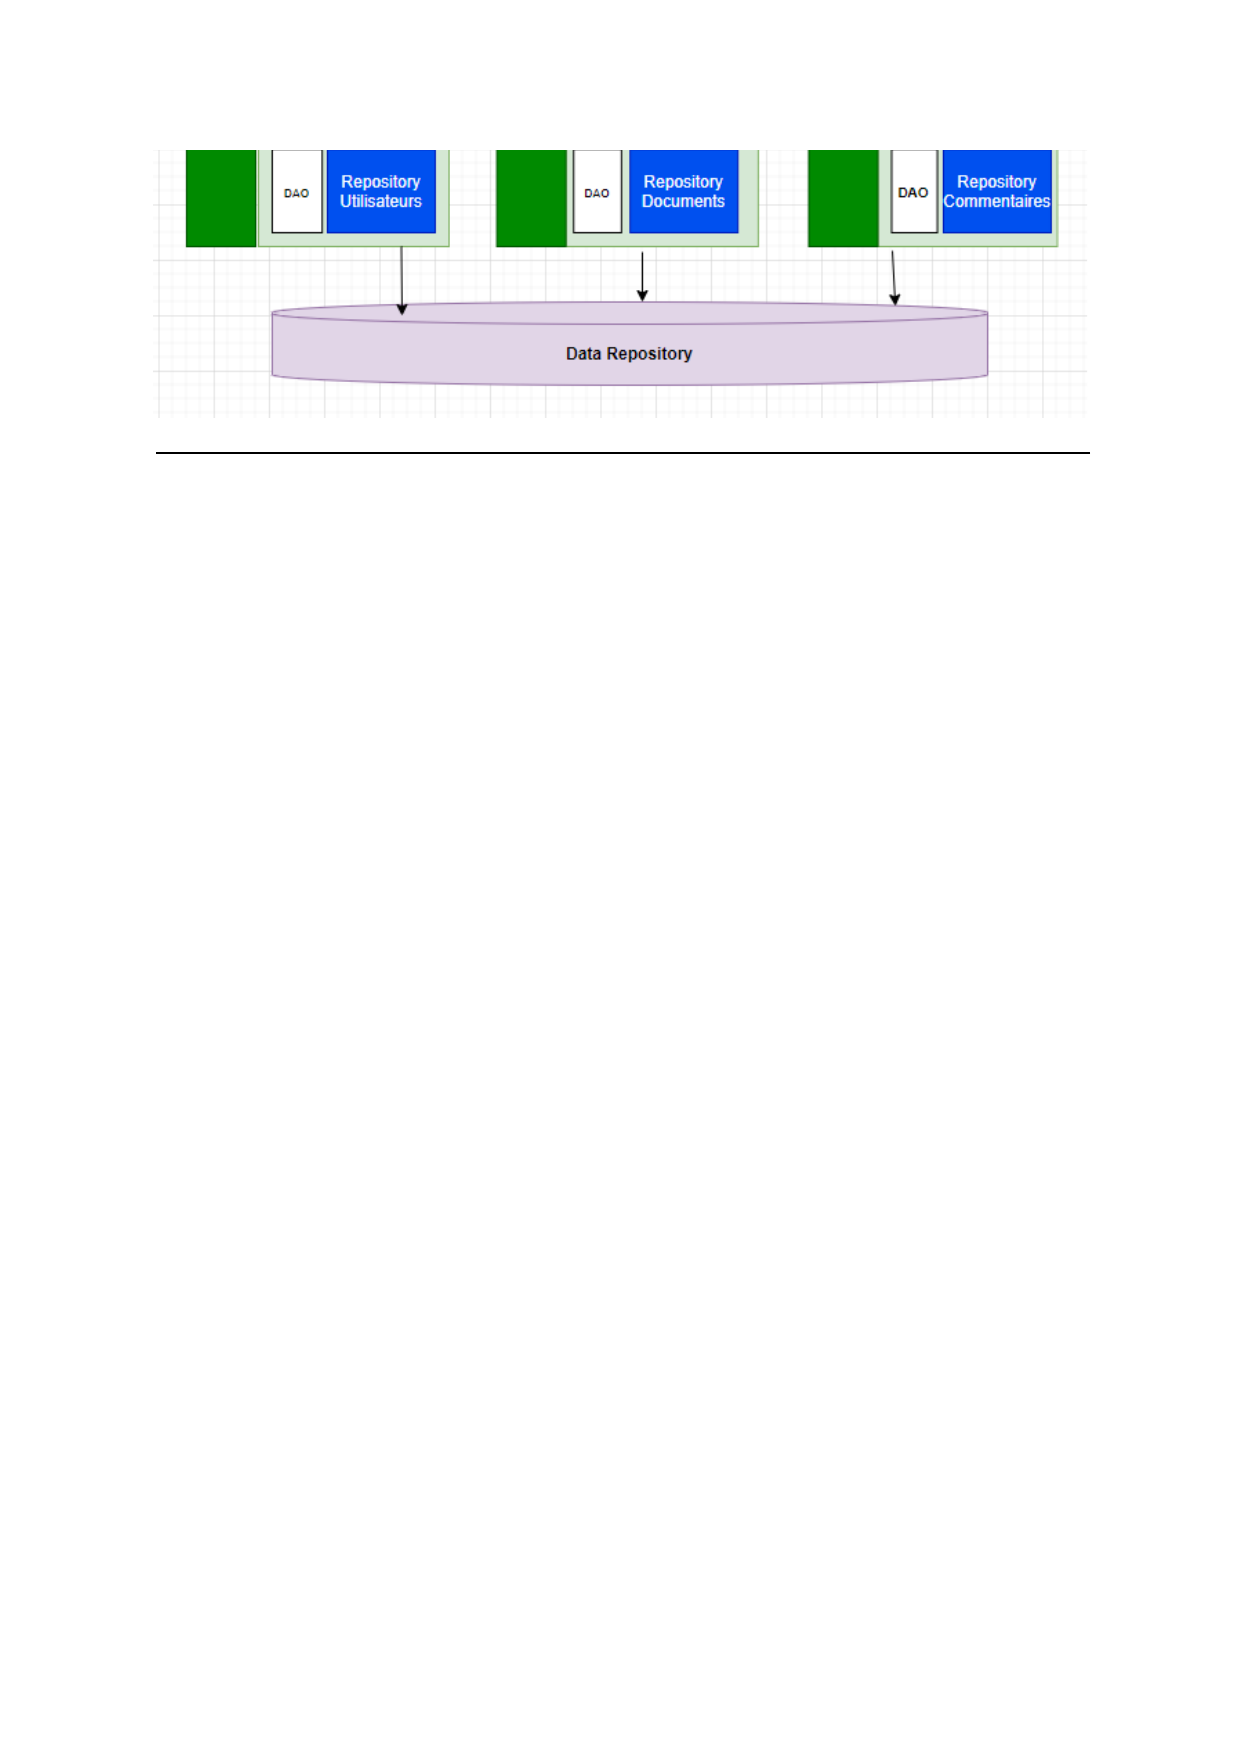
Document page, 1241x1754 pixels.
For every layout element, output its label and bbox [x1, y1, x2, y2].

picture [153, 150, 1088, 418]
